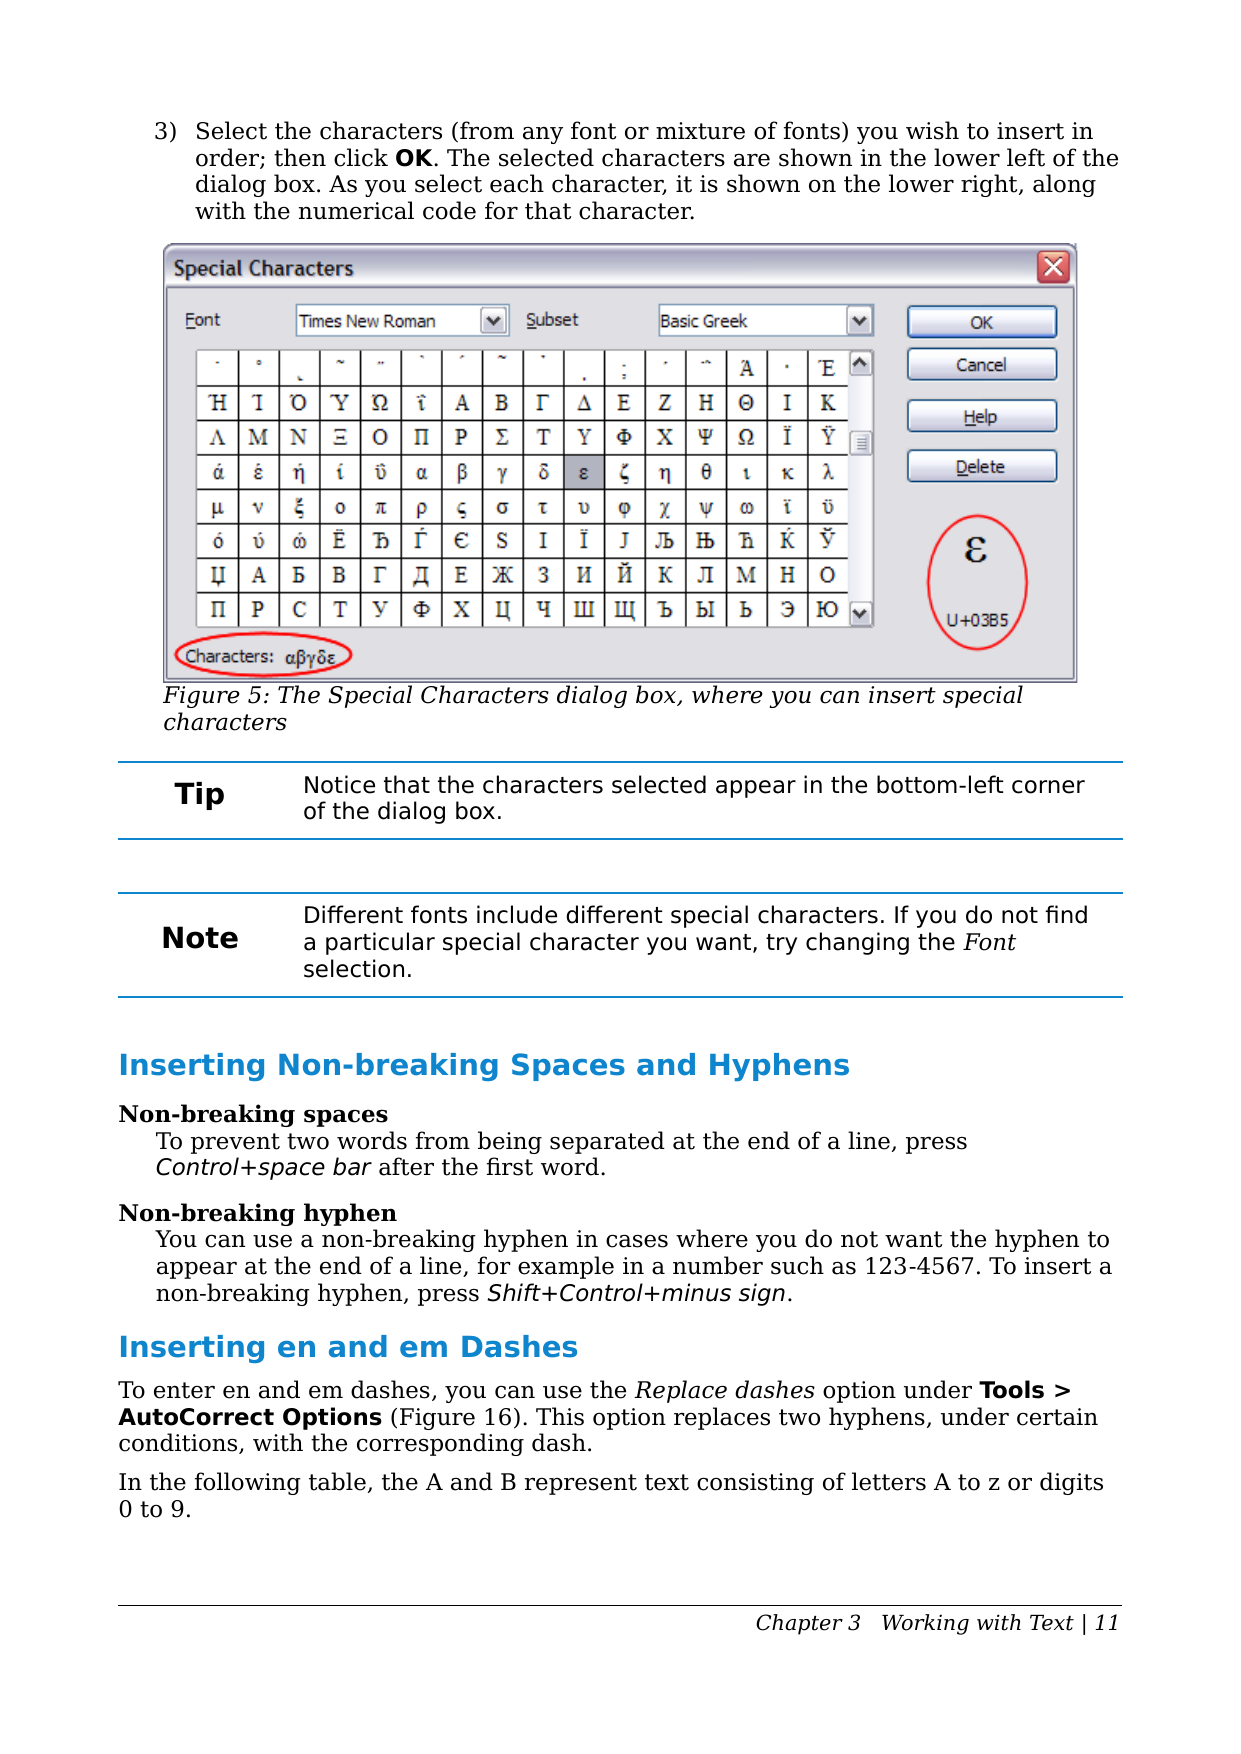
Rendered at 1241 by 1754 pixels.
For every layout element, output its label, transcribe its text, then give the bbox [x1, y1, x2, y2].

picture [163, 243, 1078, 683]
subtitle Inserting Non-breaking Spaces and Hyphens [118, 1049, 1122, 1083]
text To prevent two words from being separated at the end of a line, press Control+space bar after the first word. [156, 1128, 1122, 1181]
subtitle Inserting en and em Dashes [118, 1331, 1122, 1365]
table_header Notice that the characters selected appear in the bottom-left corner of the dialog box. [281, 763, 1122, 838]
text Non-breaking spaces [118, 1101, 1122, 1128]
list Select the characters (from any font or mixture of fonts) you wish to insert in order; then click OK. The selected characters are shown in the lower left of the dialog box. As you select each character, it is shown on the lower right, along with the numerical code for that character. [177, 118, 1122, 225]
text In the following table, the A and B represent text consisting of letters A to z or digits 0 to 9. [118, 1469, 1122, 1523]
text Figure 5: The Special Characters dialog box, where you can insert special characters [163, 683, 1077, 736]
table_header Note [118, 894, 281, 996]
text You can use a non-breaking hyphen in cases where you do not want the hyphen to appear at the end of a line, for example in a number such as 123‑4567. To insert a non-breaking hyphen, press Shift+Control+minus sign. [156, 1226, 1122, 1306]
table_header Different fonts include different special characters. If you do not find a particular special character you want, try changing the Font selection. [281, 894, 1122, 996]
text To enter en and em dashes, you can use the Replace dashes option under Tools > AutoCorrect Options (Figure 16). This option replaces two hyphens, under certain conditions, with the corresponding dash. [118, 1377, 1122, 1457]
table_header Tip [118, 763, 281, 838]
text Non-breaking hyphen [118, 1199, 1122, 1226]
